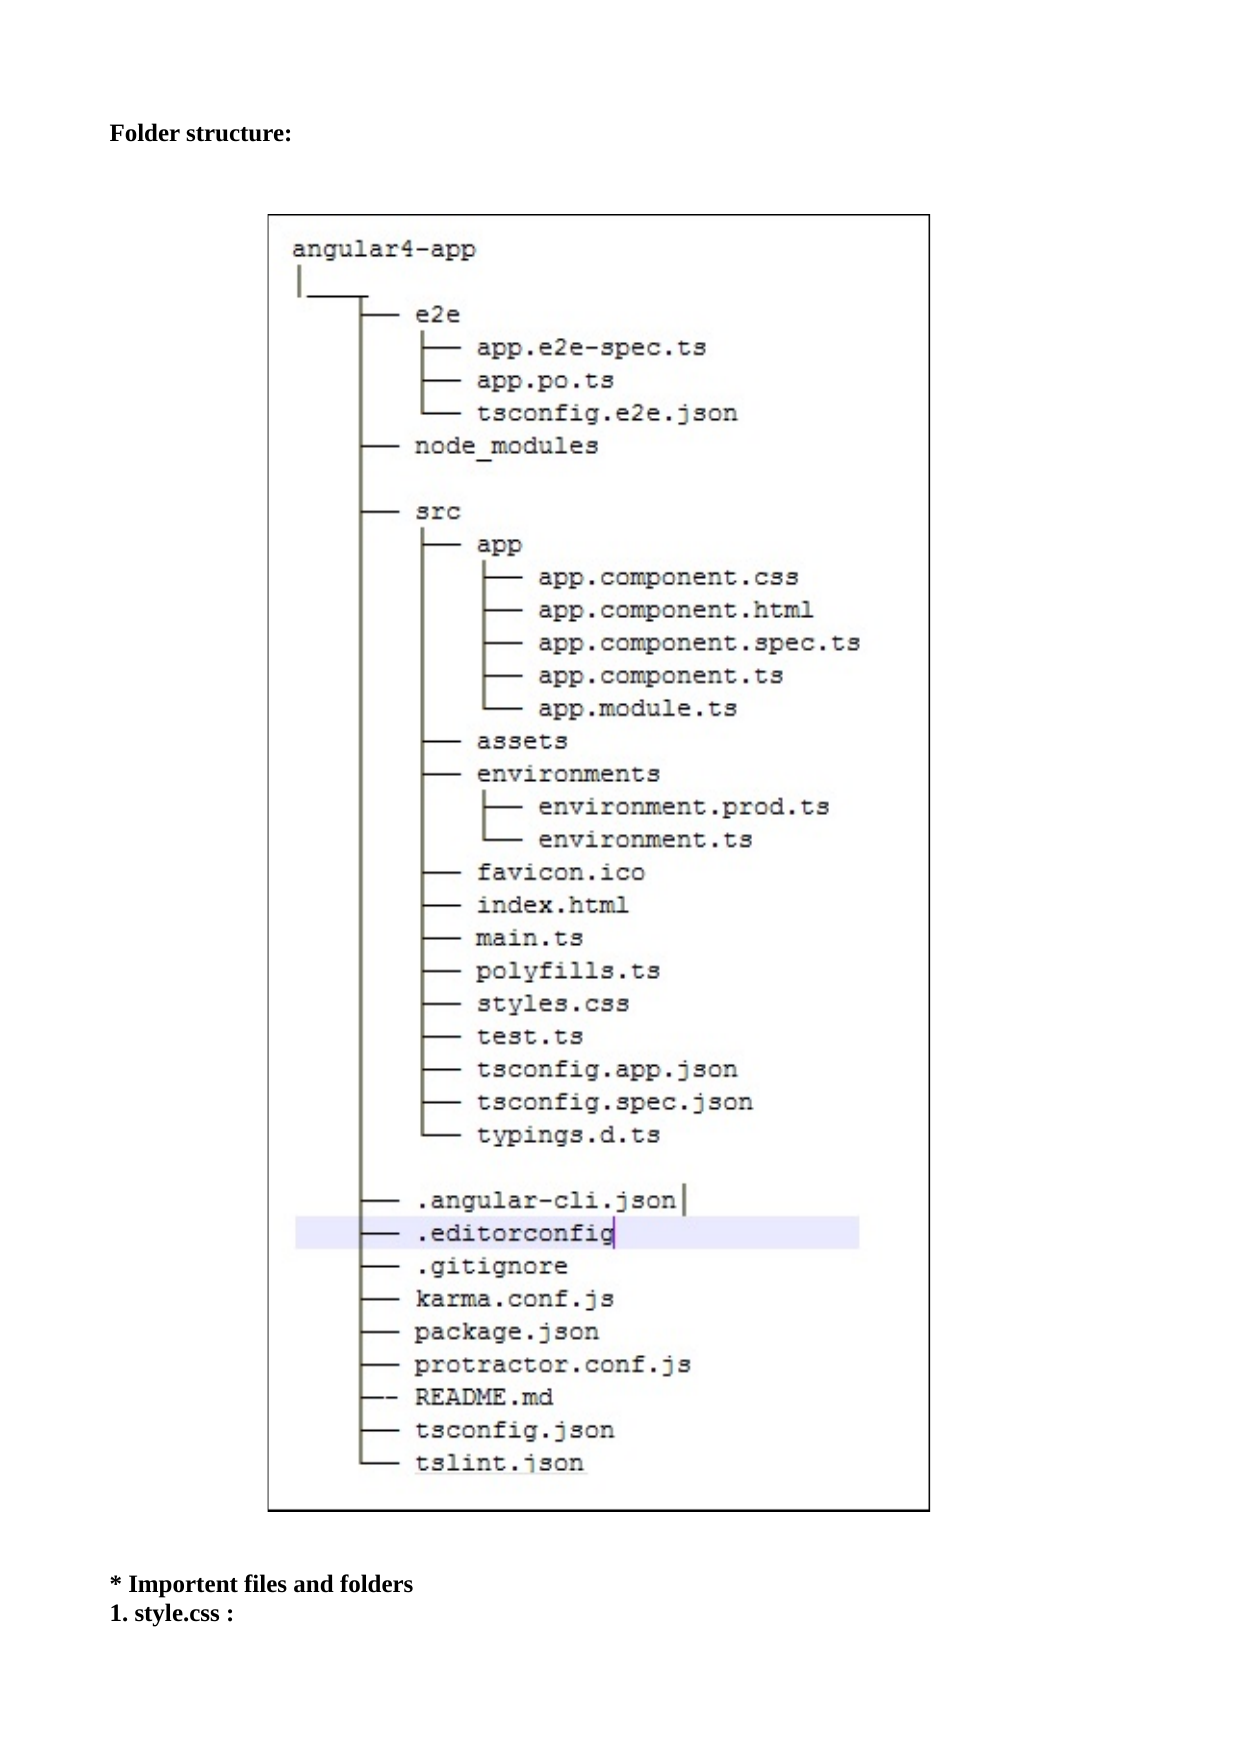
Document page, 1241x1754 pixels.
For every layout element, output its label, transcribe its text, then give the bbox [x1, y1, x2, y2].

picture [267, 214, 930, 1512]
text Folder structure: [109, 118, 1123, 147]
text * Importent files and folders [109, 1569, 1123, 1598]
text 1. style.css : [109, 1598, 1123, 1627]
